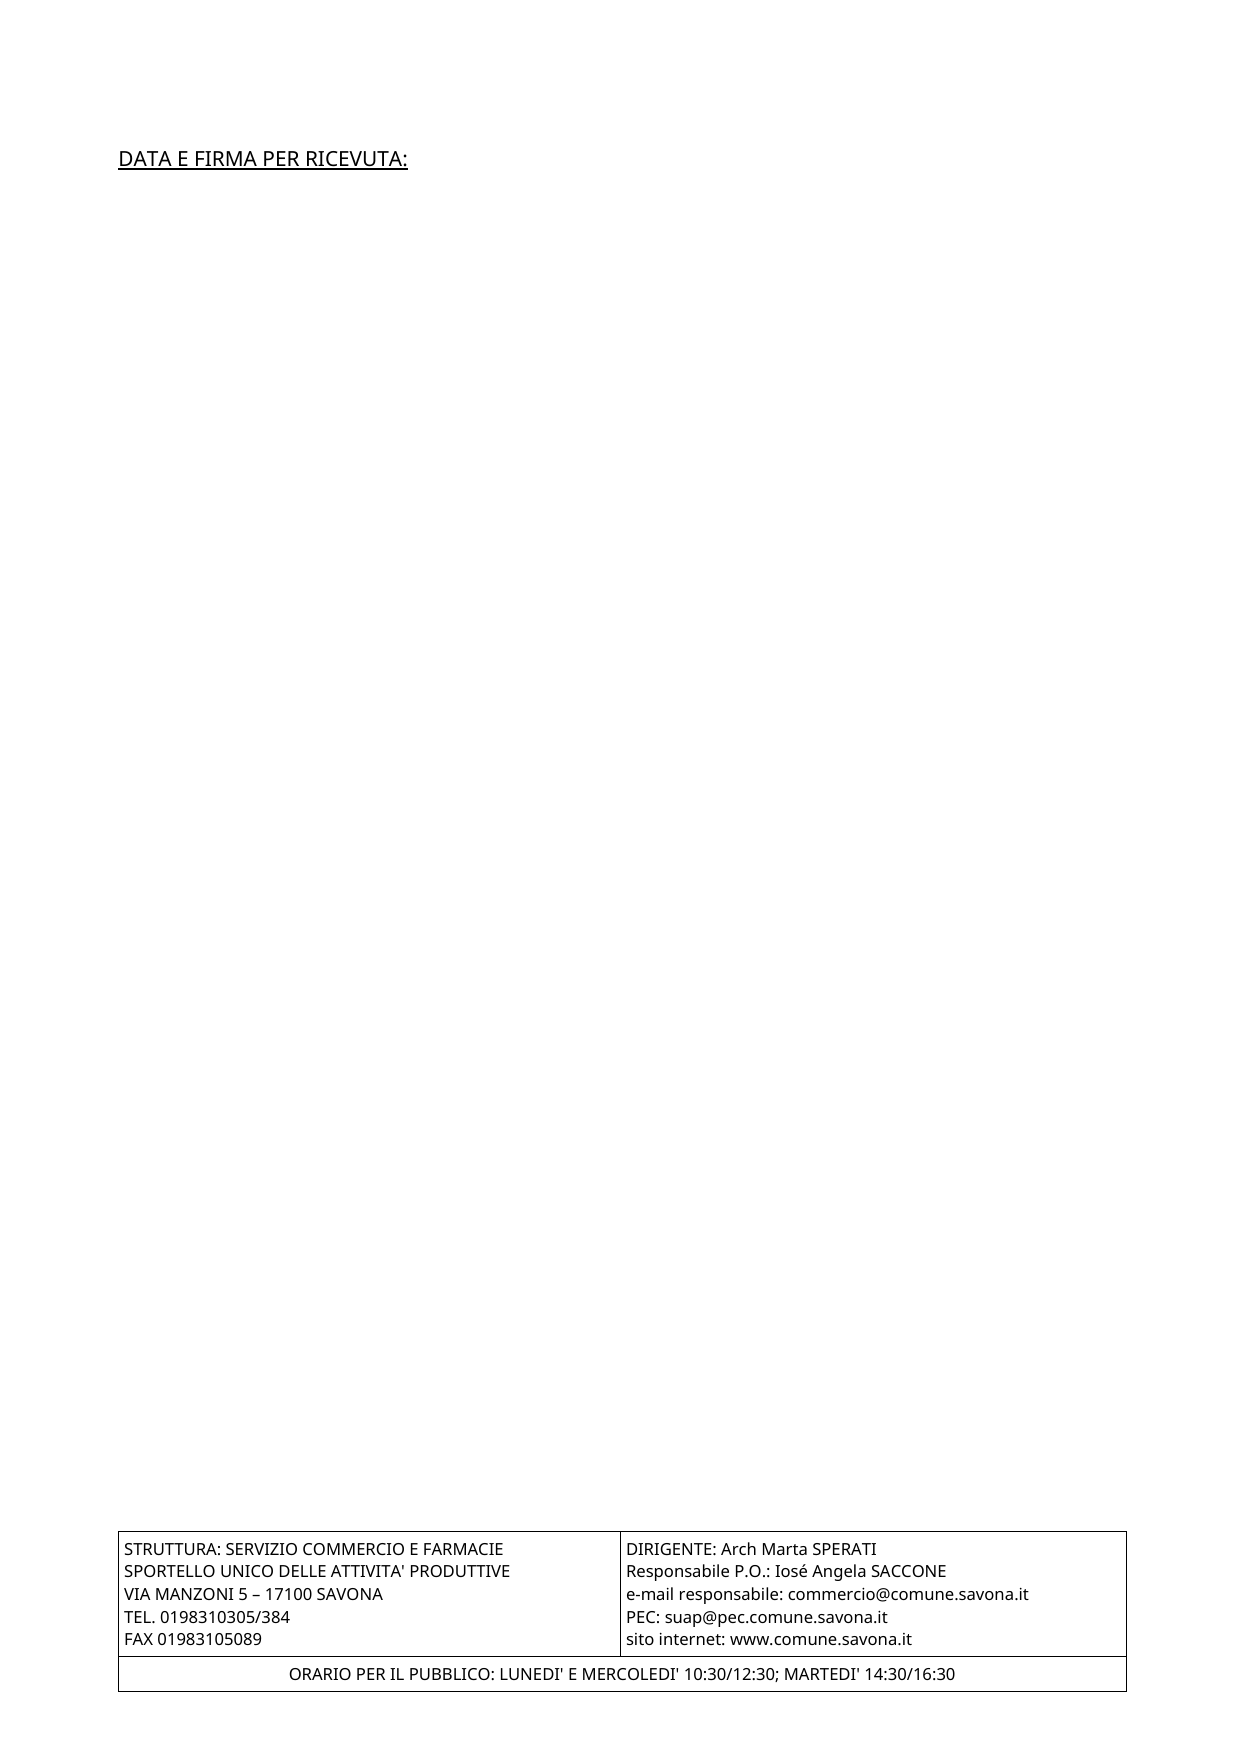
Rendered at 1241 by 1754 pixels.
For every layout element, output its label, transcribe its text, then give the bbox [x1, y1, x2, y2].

text DATA E FIRMA PER RICEVUTA: [118, 144, 1122, 173]
